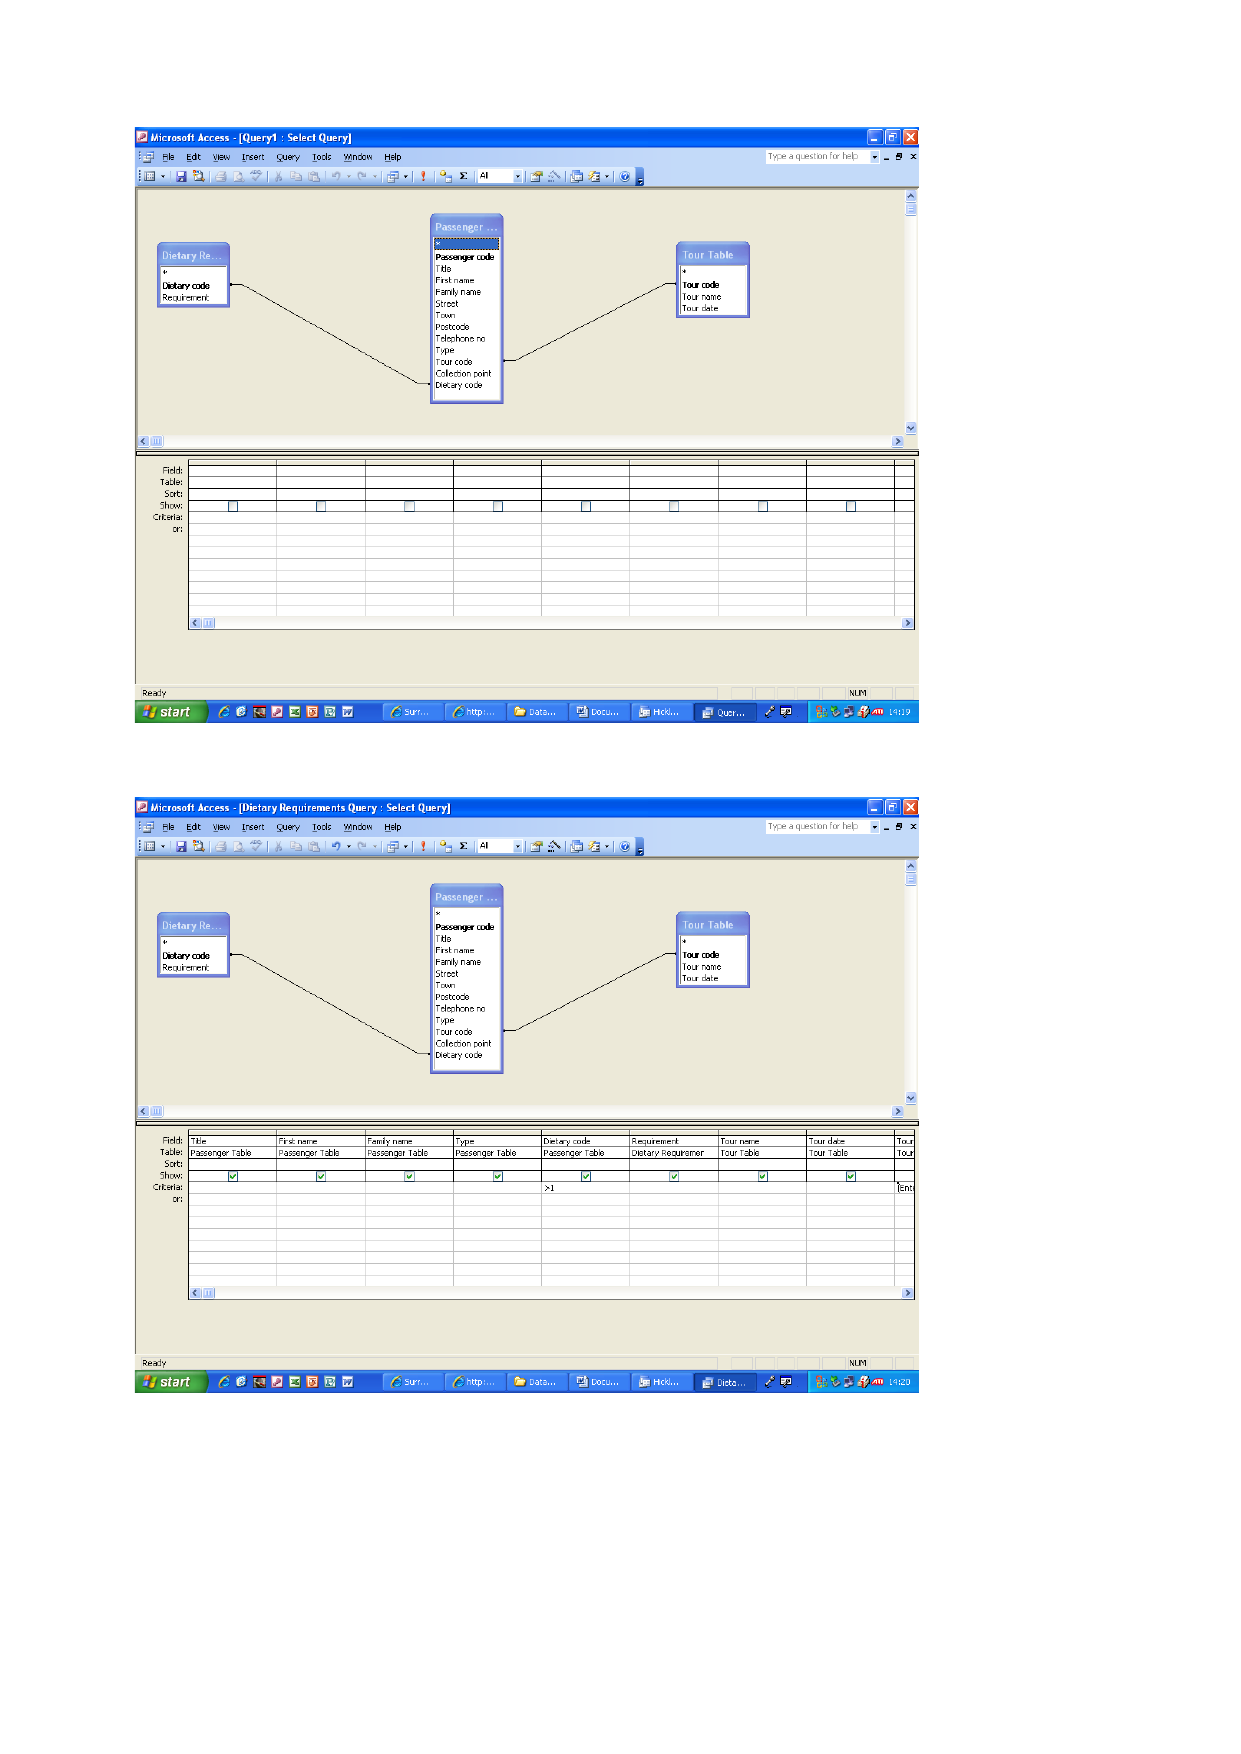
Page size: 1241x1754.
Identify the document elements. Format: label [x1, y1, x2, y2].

picture [134, 797, 919, 1393]
picture [134, 127, 919, 723]
